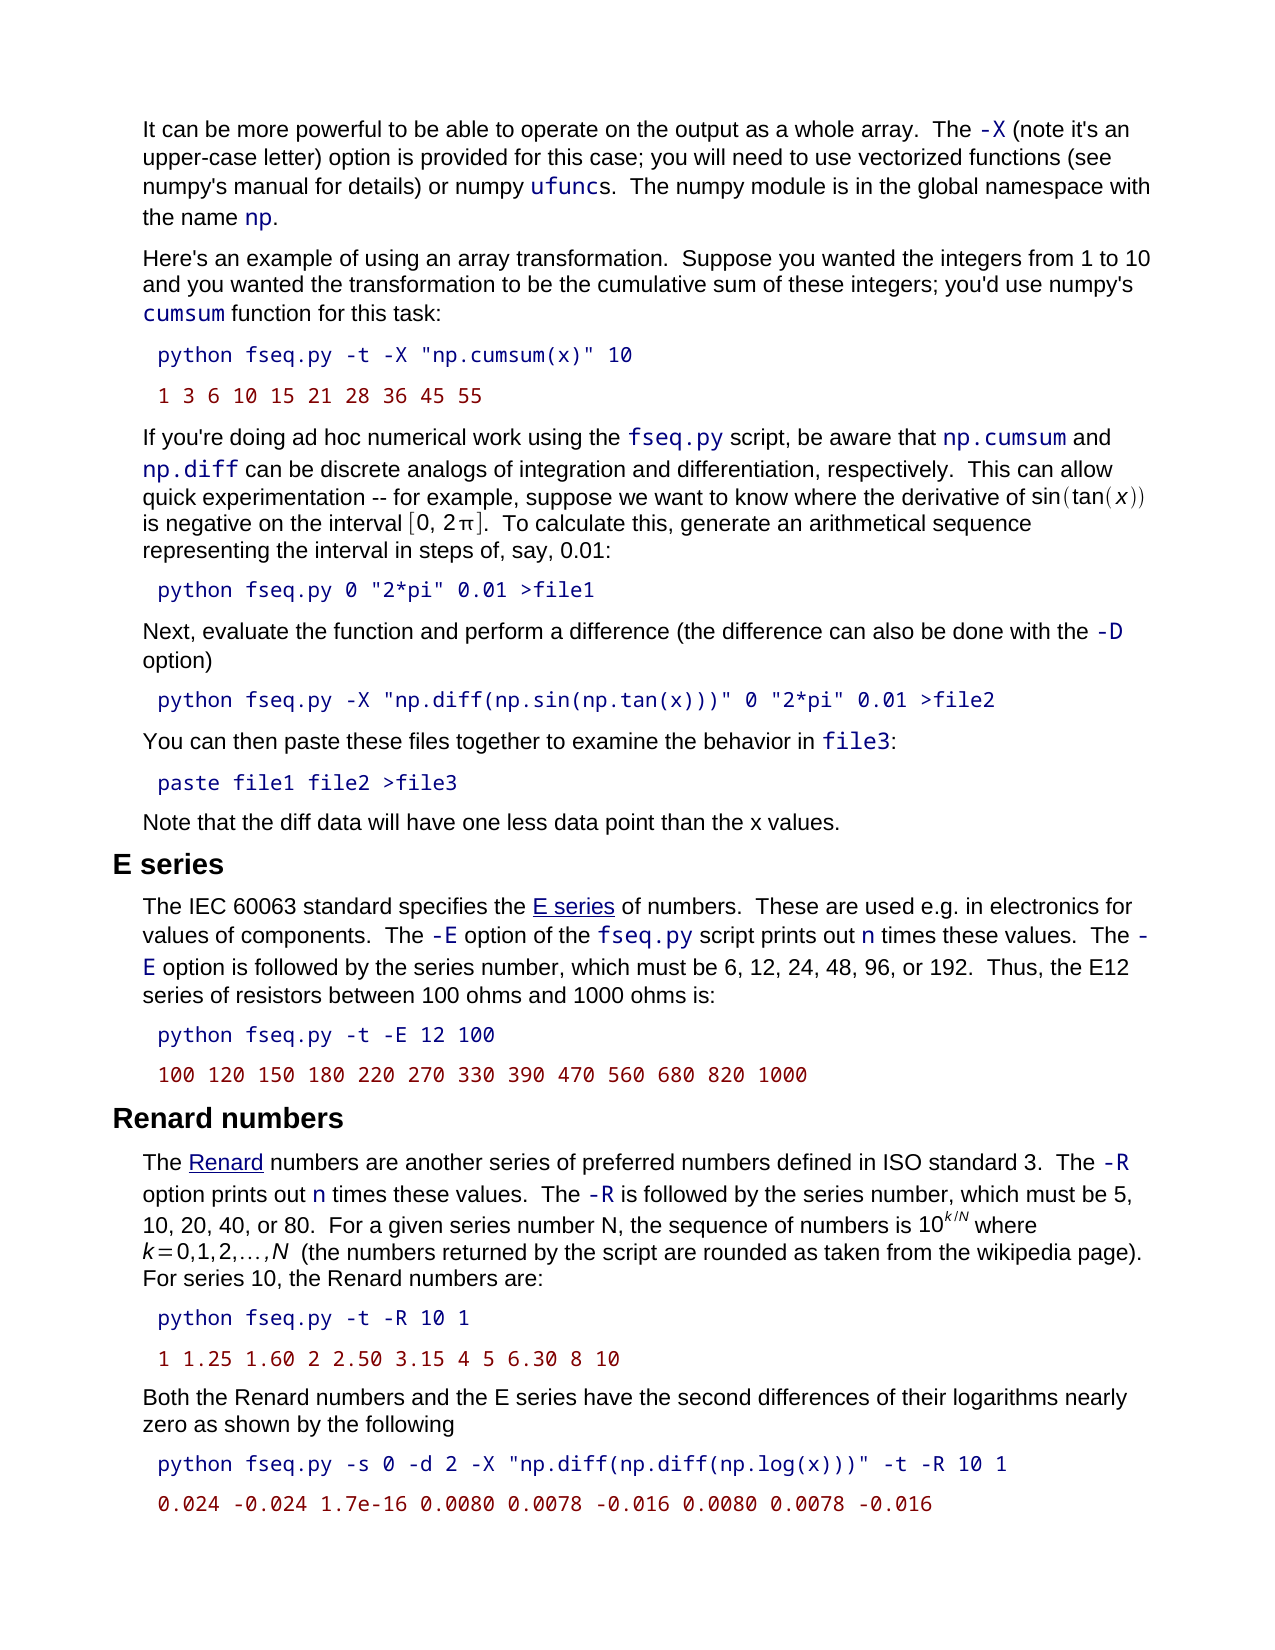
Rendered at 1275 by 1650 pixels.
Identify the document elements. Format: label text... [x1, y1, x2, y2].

text 100 120 150 180 220 270 330 390 470 560 680 820 1000 [157, 1060, 1162, 1089]
text python fseq.py -X "np.diff(np.sin(np.tan(x)))" 0 "2*pi" 0.01 >file2 [157, 685, 1162, 713]
text python fseq.py -t -R 10 1 [157, 1303, 1162, 1332]
text paste file1 file2 >file3 [157, 768, 1162, 797]
subtitle Renard numbers [112, 1101, 1162, 1134]
text Here's an example of using an array transformation. Suppose you wanted the integers from 1 to 10 and you wanted the transformation to be the cumulative sum of these integers; you'd use numpy's cumsum function for this task: [142, 244, 1162, 328]
text 1 1.25 1.60 2 2.50 3.15 4 5 6.30 8 10 [157, 1344, 1162, 1372]
text 0.024 -0.024 1.7e-16 0.0080 0.0078 -0.016 0.0080 0.0078 -0.016 [157, 1489, 1162, 1518]
text python fseq.py -s 0 -d 2 -X "np.diff(np.diff(np.log(x)))" -t -R 10 1 [157, 1449, 1162, 1477]
text The Renard numbers are another series of preferred numbers defined in ISO standard 3. The -R option prints out n times these values. The -R is followed by the series number, which must be 5, 10, 20, 40, or 80. For a given series number N, the sequence of numbers is where (the numbers returned by the script are rounded as taken from the wikipedia page). For series 10, the Renard numbers are: [142, 1146, 1162, 1291]
subtitle E series [112, 847, 1162, 881]
text 1 3 6 10 15 21 28 36 45 55 [157, 381, 1162, 409]
text Both the Renard numbers and the E series have the second differences of their logarithms nearly zero as shown by the following [142, 1384, 1162, 1437]
text Note that the diff data will have one less data point than the x values. [142, 809, 1162, 835]
text The IEC 60063 standard specifies the E series of numbers. These are used e.g. in electronics for values of components. The -E option of the fseq.py script prints out n times these values. The -E option is followed by the series number, which must be 6, 12, 24, 48, 96, or 192. Thus, the E12 series of resistors between 100 ohms and 1000 ohms is: [142, 893, 1162, 1008]
text python fseq.py -t -E 12 100 [157, 1020, 1162, 1048]
text If you're doing ad hoc numerical work using the fseq.py script, be aware that np.cumsum and np.diff can be discrete analogs of integration and differentiation, respectively. This can allow quick experimentation -- for example, suppose we want to know where the derivative of is negative on the interval . To calculate this, generate an arithmetical sequence representing the interval in steps of, say, 0.01: [142, 421, 1162, 563]
text Next, evaluate the function and perform a difference (the difference can also be done with the -D option) [142, 615, 1162, 673]
text You can then paste these files together to examine the behavior in file3: [142, 725, 1162, 757]
text It can be more powerful to be able to operate on the output as a whole array. The -X (note it's an upper-case letter) option is provided for this case; you will need to use vectorized functions (see numpy's manual for details) or numpy ufuncs. The numpy module is in the global namespace with the name np. [142, 112, 1162, 233]
text python fseq.py 0 "2*pi" 0.01 >file1 [157, 575, 1162, 603]
text python fseq.py -t -X "np.cumsum(x)" 10 [157, 341, 1162, 369]
